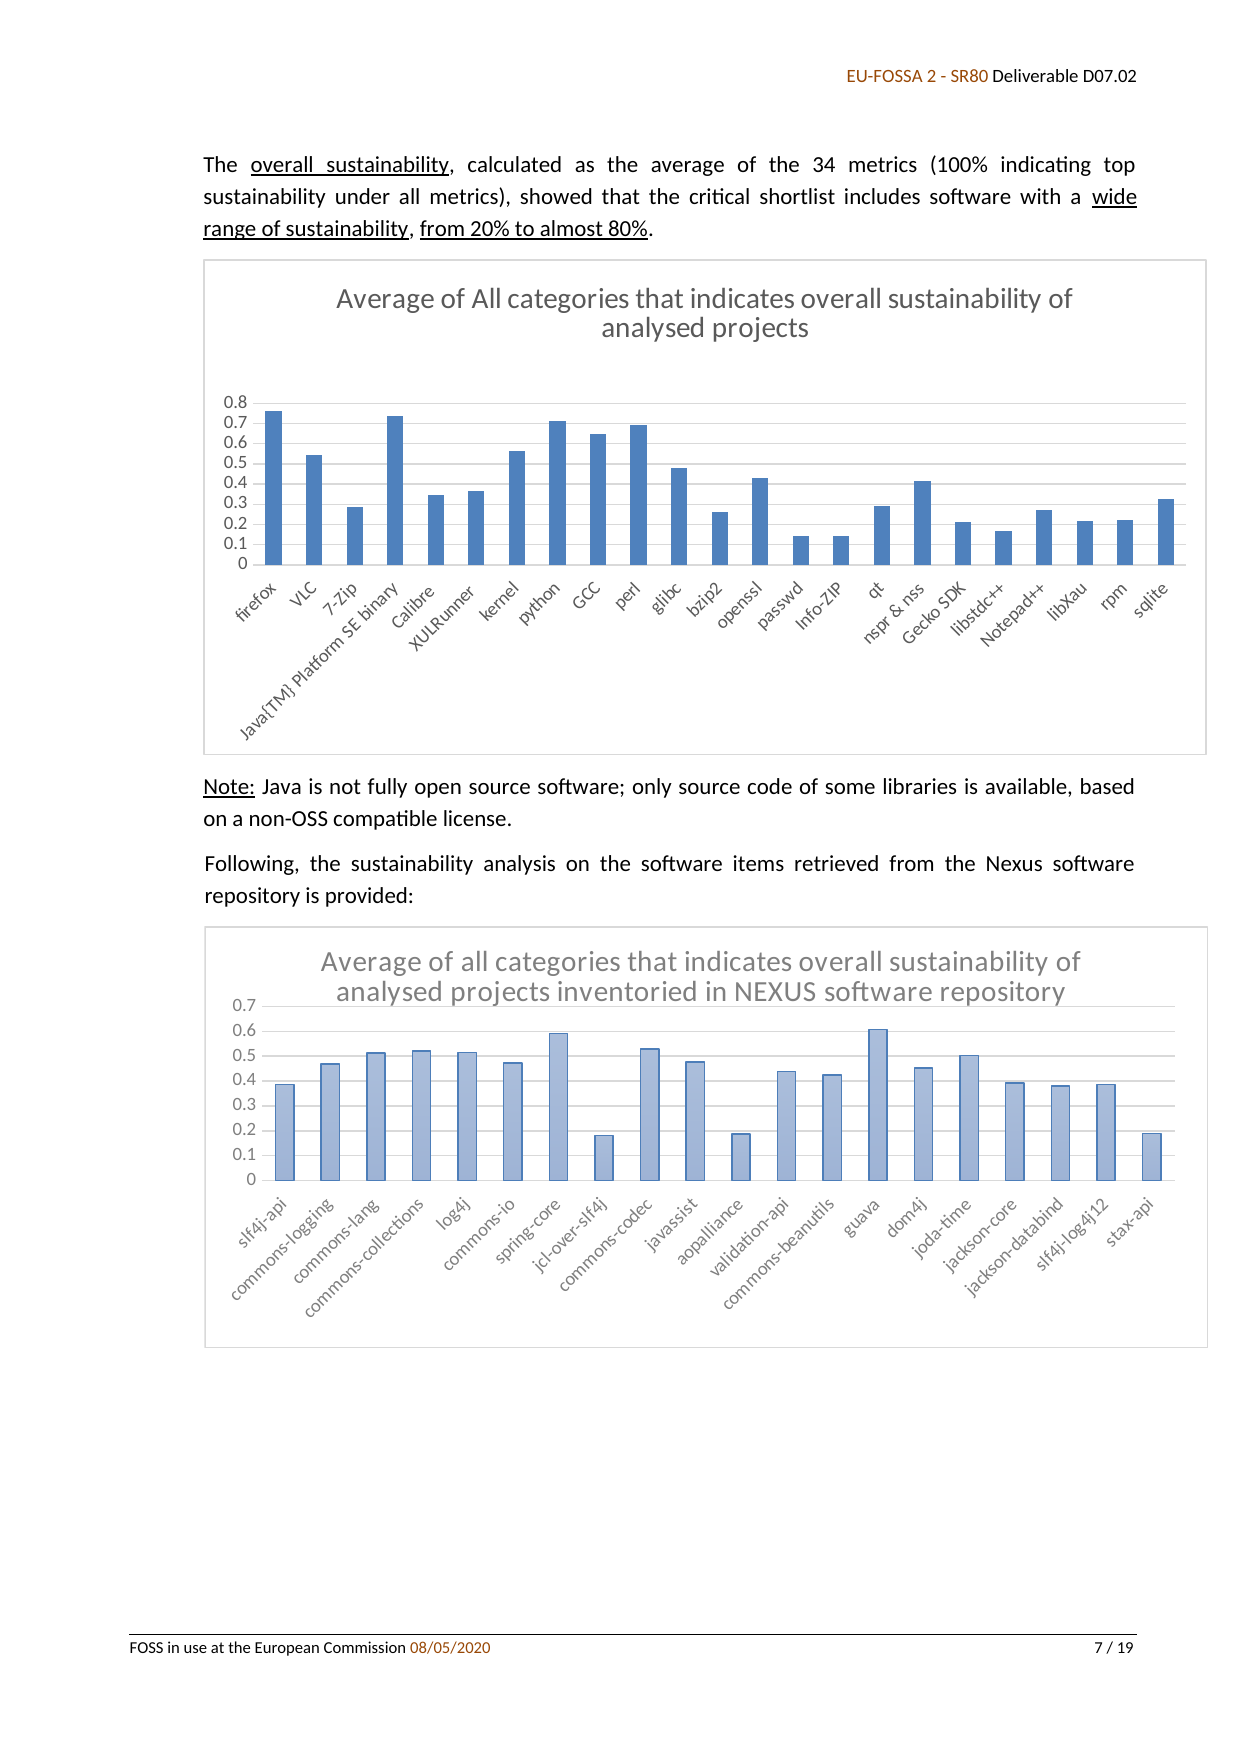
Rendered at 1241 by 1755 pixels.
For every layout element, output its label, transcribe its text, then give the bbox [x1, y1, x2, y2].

text The overall sustainability, calculated as the average of the 34 metrics (100% indicating top sustainability under all metrics), showed that the critical shortlist includes software with a wide range of sustainability, from 20% to almost 80%. [203, 150, 1137, 242]
text Note: Java is not fully open source software; only source code of some libraries is available, based on a non-OSS compatible license. [203, 772, 1137, 832]
text Following, the sustainability analysis on the software items retrieved from the Nexus software repository is provided: [204, 849, 1137, 909]
